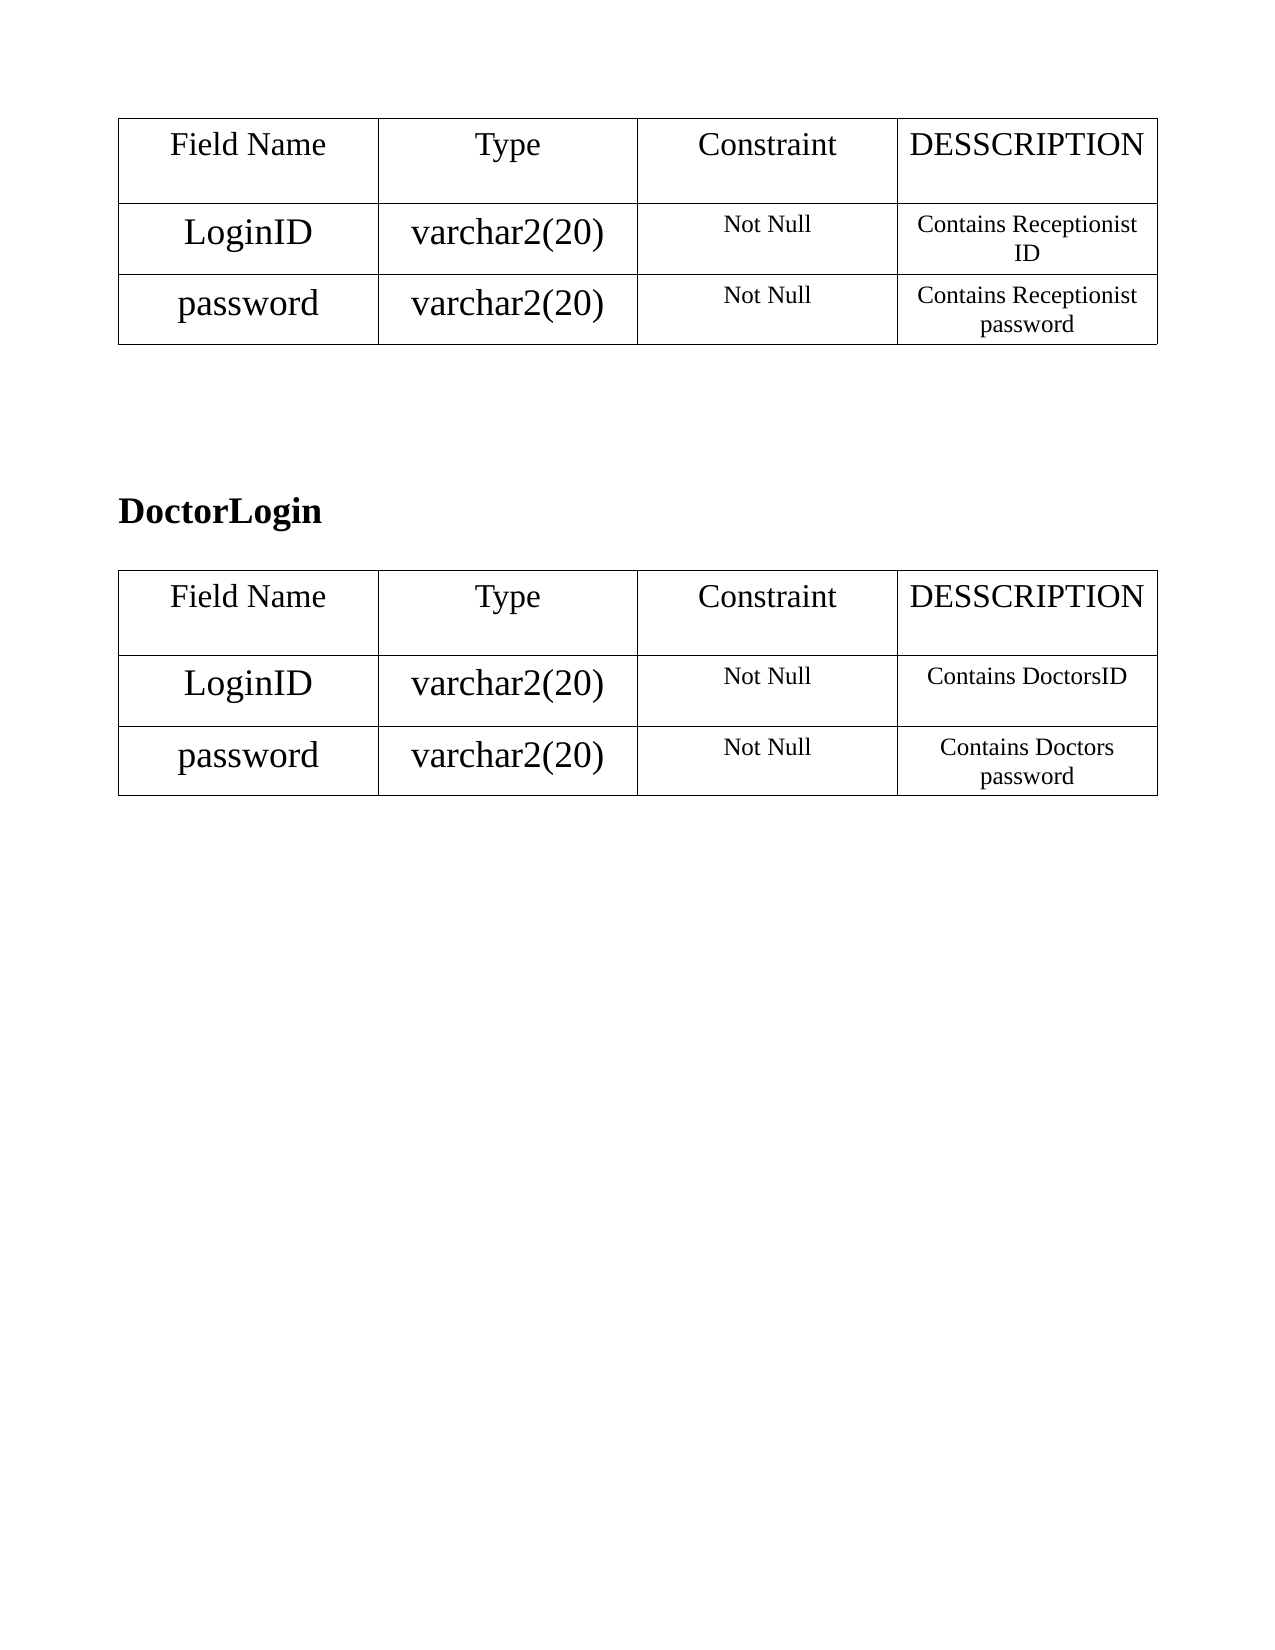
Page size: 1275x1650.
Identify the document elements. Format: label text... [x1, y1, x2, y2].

table_cell Contains Receptionist password [898, 275, 1157, 344]
table_header DESSCRIPTION [898, 119, 1157, 203]
table_cell varchar2(20) [379, 656, 637, 726]
table_cell LoginID [119, 204, 378, 274]
table_cell varchar2(20) [379, 204, 637, 274]
table_cell password [119, 727, 378, 795]
table_cell Not Null [638, 204, 897, 274]
table_header Constraint [638, 119, 897, 203]
table_cell password [119, 275, 378, 344]
table_cell Contains DoctorsID [898, 656, 1157, 726]
table_header Type [379, 571, 637, 654]
table_cell Not Null [638, 727, 897, 795]
table_cell varchar2(20) [379, 727, 637, 795]
table_cell varchar2(20) [379, 275, 637, 344]
table_cell Not Null [638, 275, 897, 344]
table_cell Not Null [638, 656, 897, 726]
table_cell Contains Receptionist ID [898, 204, 1157, 274]
table_header Constraint [638, 571, 897, 654]
table_header Field Name [119, 571, 378, 654]
table_header Type [379, 119, 637, 203]
table_header Field Name [119, 119, 378, 203]
table_cell Contains Doctors password [898, 727, 1157, 795]
text DoctorLogin [118, 488, 1157, 531]
table_header DESSCRIPTION [898, 571, 1157, 654]
table_cell LoginID [119, 656, 378, 726]
